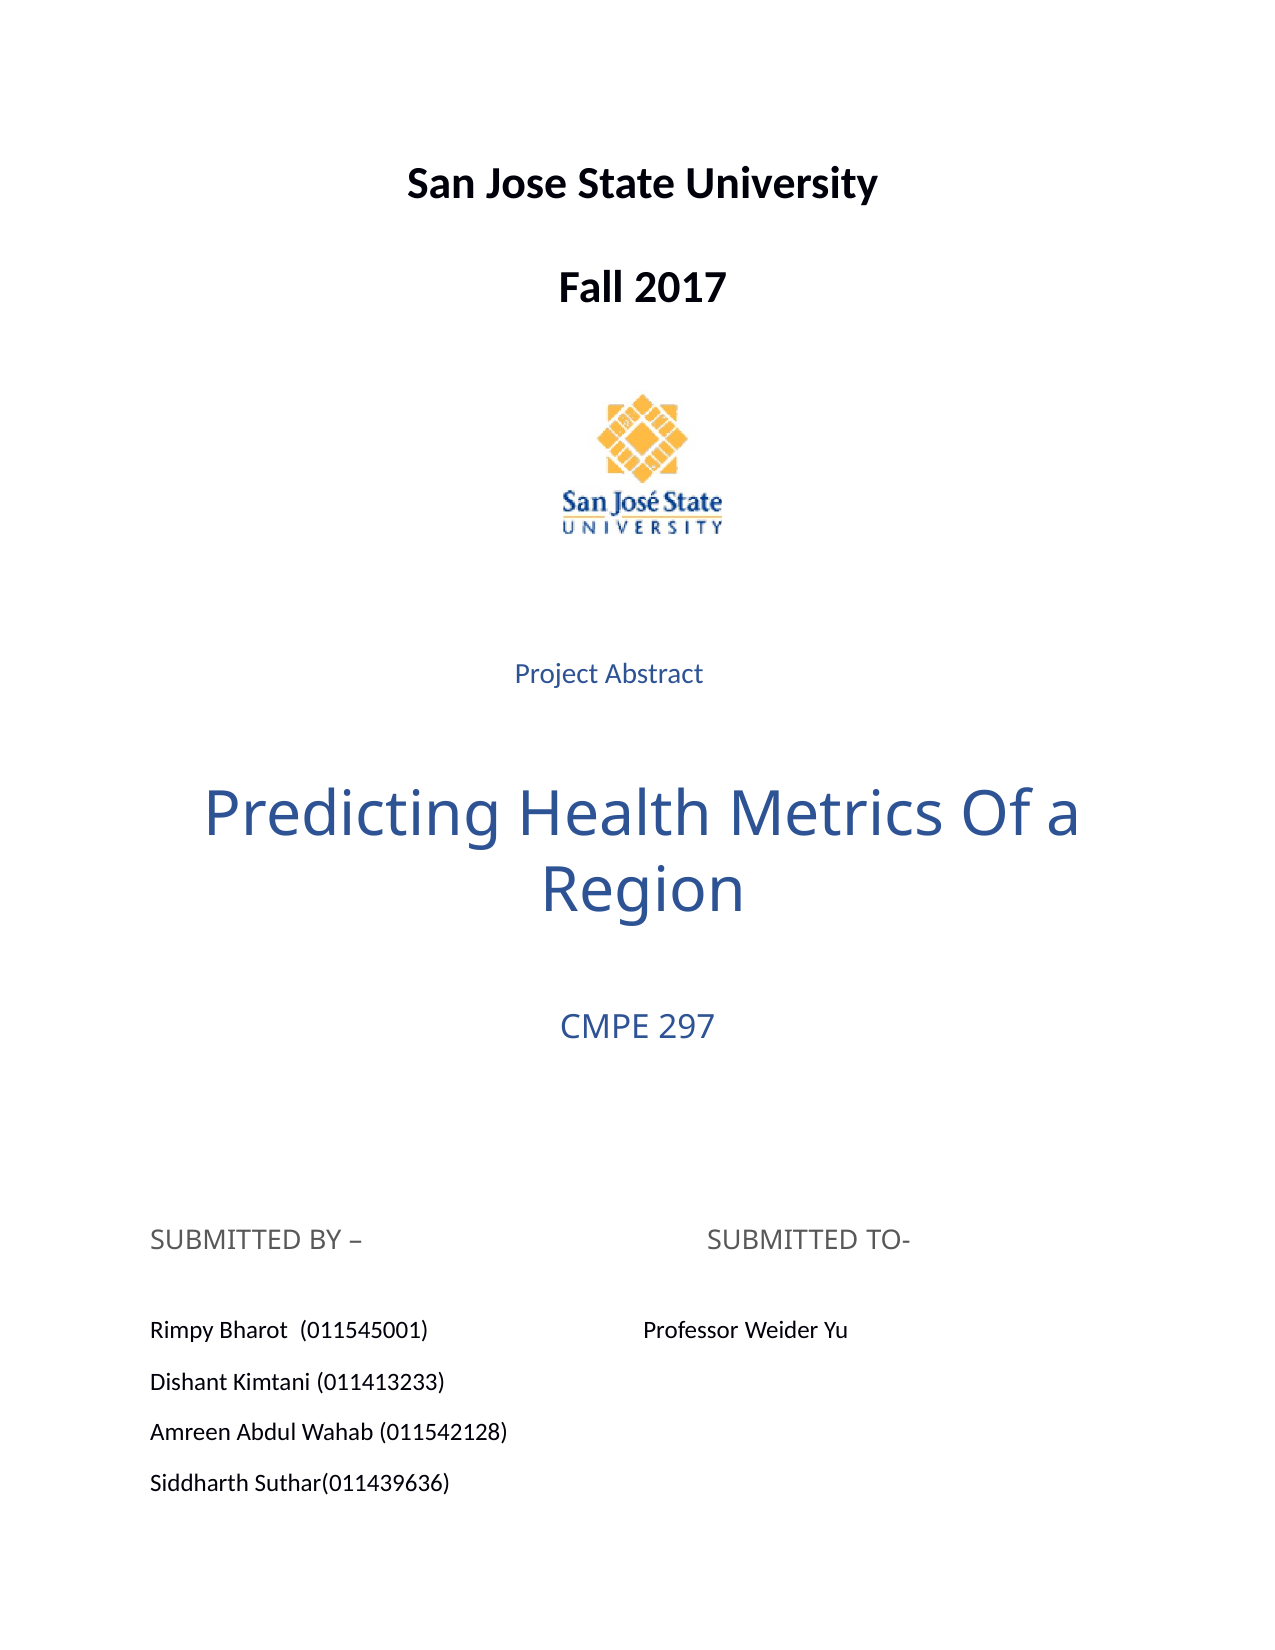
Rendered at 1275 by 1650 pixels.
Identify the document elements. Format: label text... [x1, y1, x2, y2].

text Rimpy Bharot (011545001) Professor Weider Yu [150, 1315, 1049, 1345]
text Siddharth Suthar(011439636) [150, 1467, 1049, 1498]
text CMPE 297 [150, 1003, 1133, 1048]
text San Jose State University Fall 2017 [398, 154, 887, 314]
subtitle Project Abstract [398, 655, 887, 691]
text Amreen Abdul Wahab (011542128) [150, 1417, 1049, 1447]
text SUBMITTED BY – SUBMITTED TO- [150, 1221, 1133, 1257]
text Dishant Kimtani (011413233) [150, 1366, 1049, 1396]
picture [563, 390, 722, 540]
text Predicting Health Metrics Of a Region [161, 774, 1125, 927]
